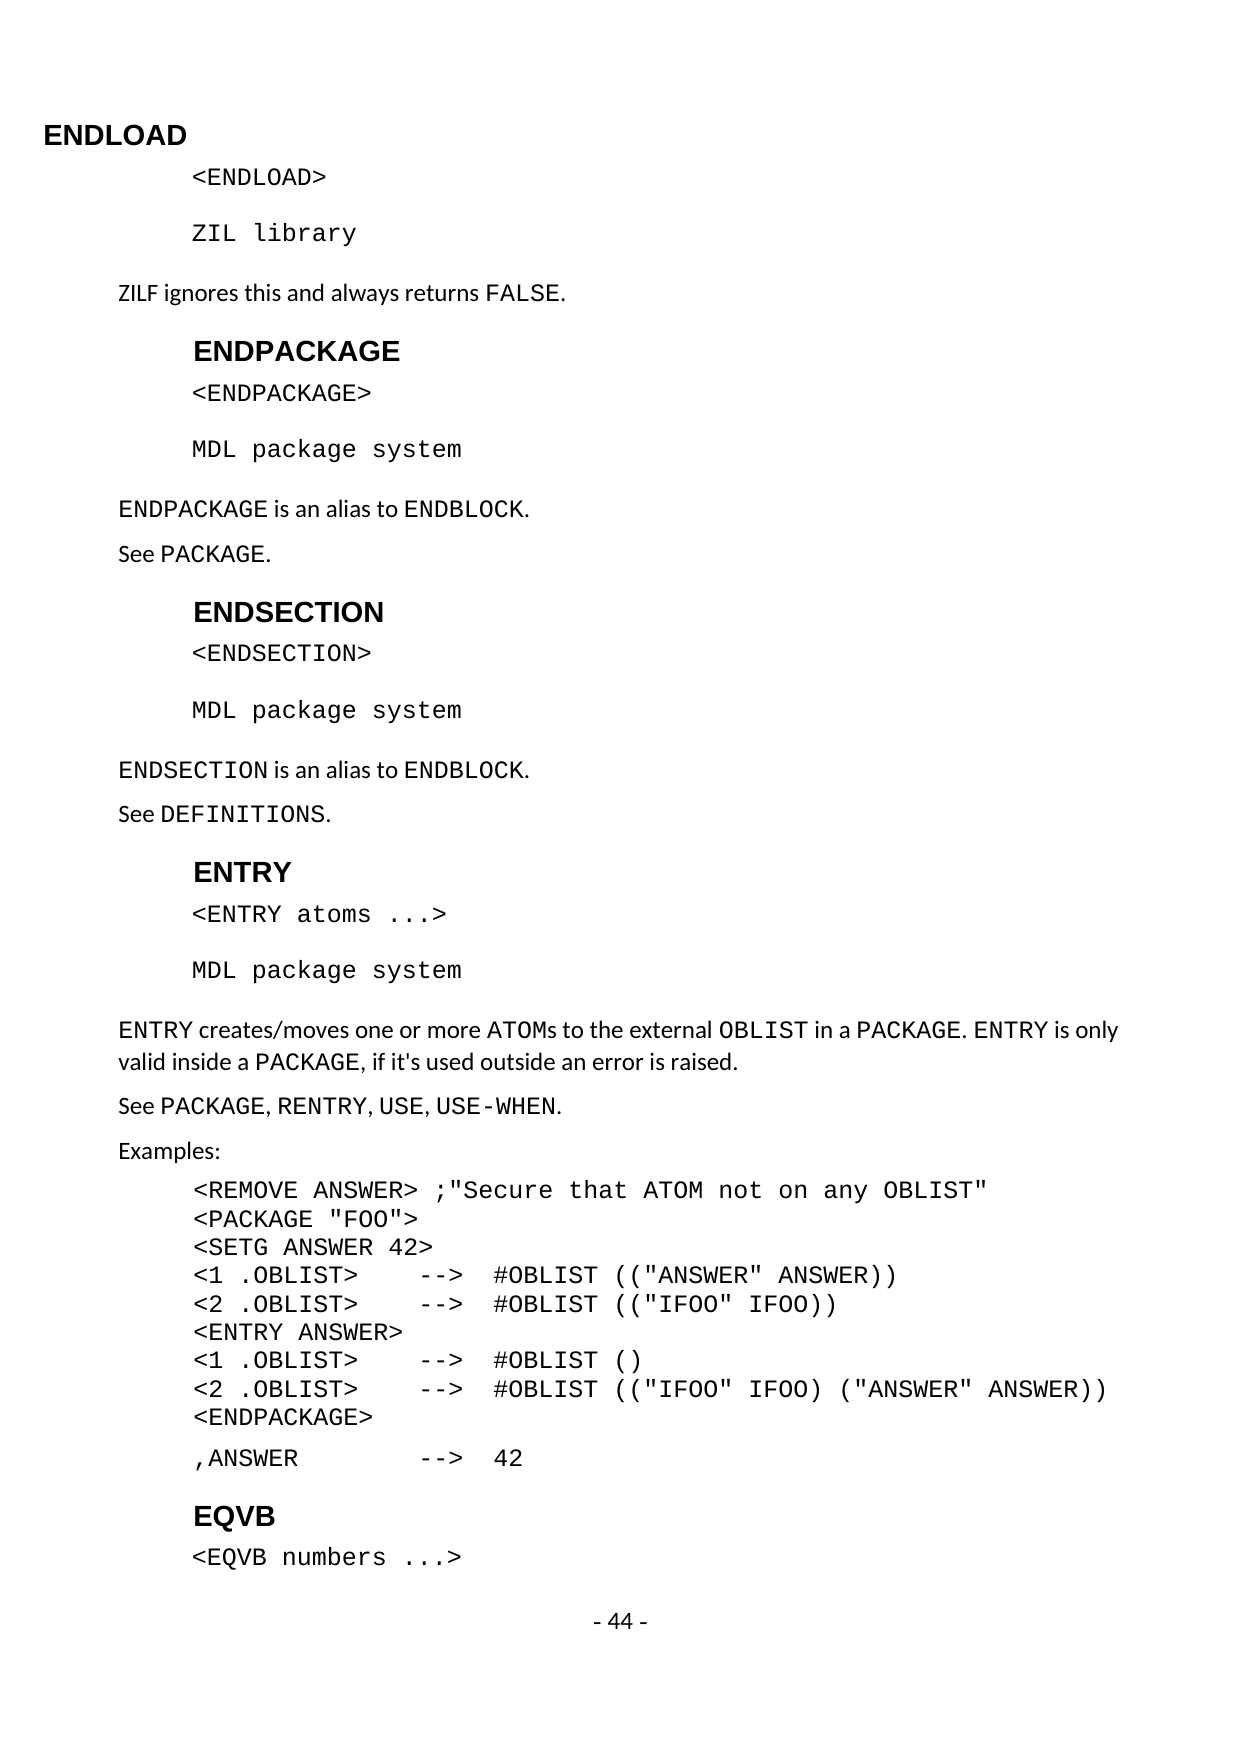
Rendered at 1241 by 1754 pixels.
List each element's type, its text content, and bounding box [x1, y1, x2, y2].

text MDL package system [192, 958, 1122, 986]
text Examples: [118, 1135, 1122, 1165]
text See DEFINITIONS. [118, 798, 1122, 830]
text ZIL library [192, 221, 1122, 249]
text ENDSECTION is an alias to ENDBLOCK. [118, 754, 1122, 786]
text <ENDPACKAGE> [192, 380, 1122, 409]
text MDL package system [192, 437, 1122, 465]
subtitle ENDLOAD [43, 118, 1122, 152]
text ENTRY creates/moves one or more ATOMs to the external OBLIST in a PACKAGE. ENTRY is only valid inside a PACKAGE, if it's used outside an error is raised. [118, 1014, 1122, 1078]
subtitle EQVB [118, 1499, 1122, 1532]
subtitle ENDSECTION [118, 595, 1122, 628]
subtitle ENDPACKAGE [118, 334, 1122, 368]
text <EQVB numbers ...> [192, 1545, 1122, 1573]
text ZILF ignores this and always returns FALSE. [118, 277, 1122, 309]
text ,ANSWER --> 42 [118, 1445, 1122, 1474]
text ENDPACKAGE is an alias to ENDBLOCK. [118, 494, 1122, 525]
text See PACKAGE. [118, 538, 1122, 570]
text See PACKAGE, RENTRY, USE, USE-WHEN. [118, 1091, 1122, 1122]
text <ENDLOAD> [192, 164, 1122, 192]
text <REMOVE ANSWER> ;"Secure that ATOM not on any OBLIST" <PACKAGE "FOO"> <SETG ANSWER 42> <1 .OBLIST> --> #OBLIST (("ANSWER" ANSWER)) <2 .OBLIST> --> #OBLIST (("IFOO" IFOO)) <ENTRY ANSWER> <1 .OBLIST> --> #OBLIST () <2 .OBLIST> --> #OBLIST (("IFOO" IFOO) ("ANSWER" ANSWER)) <ENDPACKAGE> [118, 1178, 1122, 1433]
text <ENTRY atoms ...> [192, 901, 1122, 929]
text MDL package system [192, 697, 1122, 726]
text <ENDSECTION> [192, 641, 1122, 669]
subtitle ENTRY [118, 855, 1122, 889]
